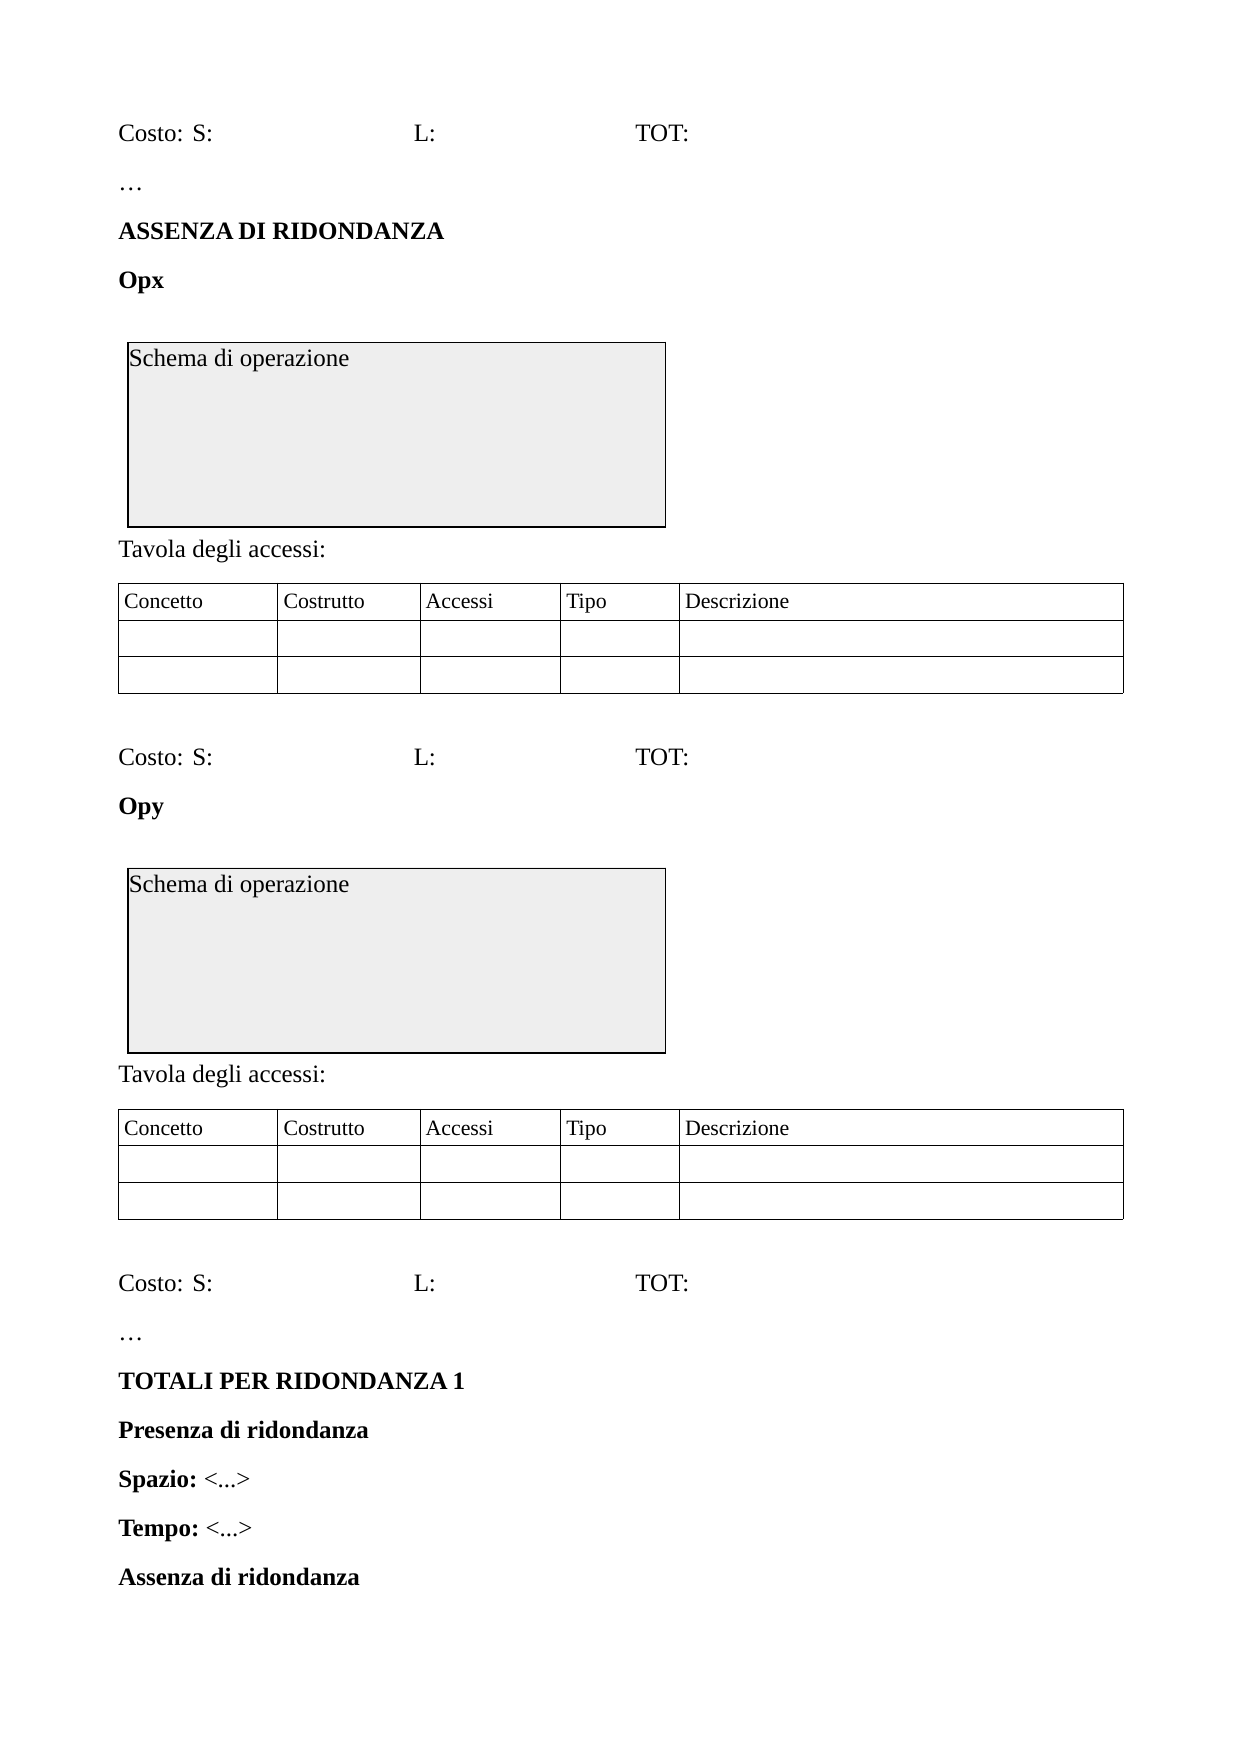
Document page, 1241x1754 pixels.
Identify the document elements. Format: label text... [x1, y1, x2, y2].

text … [118, 1317, 1122, 1346]
table_header Accessi [421, 1110, 560, 1145]
table_cell [119, 1146, 277, 1182]
text … [118, 167, 1122, 196]
table_cell [278, 657, 420, 693]
text Costo: S: L: TOT: [118, 1268, 1122, 1297]
table_cell [278, 621, 420, 656]
table_header Descrizione [680, 584, 1123, 619]
text Schema di operazione [129, 869, 665, 898]
text Tempo: <...> [118, 1513, 1122, 1542]
table_header Accessi [421, 584, 560, 619]
table_cell [421, 657, 560, 693]
table_cell [421, 1146, 560, 1182]
text Costo: S: L: TOT: [118, 118, 1122, 147]
text Assenza di ridondanza [118, 1562, 1122, 1591]
text Opy [118, 791, 1122, 820]
table_cell [119, 1183, 277, 1219]
table_cell [278, 1183, 420, 1219]
table_cell [119, 621, 277, 656]
text Opx [118, 265, 1122, 294]
table_header Tipo [561, 584, 679, 619]
table_header Costrutto [278, 1110, 420, 1145]
text Schema di operazione [129, 343, 665, 372]
text Costo: S: L: TOT: [118, 742, 1122, 771]
text Tavola degli accessi: [118, 840, 1122, 1088]
table_header Costrutto [278, 584, 420, 619]
table_cell [421, 621, 560, 656]
text Tavola degli accessi: [118, 314, 1122, 562]
table_cell [561, 657, 679, 693]
table_cell [119, 657, 277, 693]
table_cell [421, 1183, 560, 1219]
text ASSENZA DI RIDONDANZA [118, 216, 1122, 245]
table_cell [278, 1146, 420, 1182]
table_header Tipo [561, 1110, 679, 1145]
table_cell [680, 621, 1123, 656]
text Presenza di ridondanza [118, 1415, 1122, 1444]
table_cell [561, 621, 679, 656]
table_header Concetto [119, 1110, 277, 1145]
table_header Descrizione [680, 1110, 1123, 1145]
table_header Concetto [119, 584, 277, 619]
table_cell [561, 1146, 679, 1182]
table_cell [561, 1183, 679, 1219]
text TOTALI PER RIDONDANZA 1 [118, 1366, 1122, 1395]
text Spazio: <...> [118, 1464, 1122, 1493]
table_cell [680, 1183, 1123, 1219]
table_cell [680, 1146, 1123, 1182]
table_cell [680, 657, 1123, 693]
